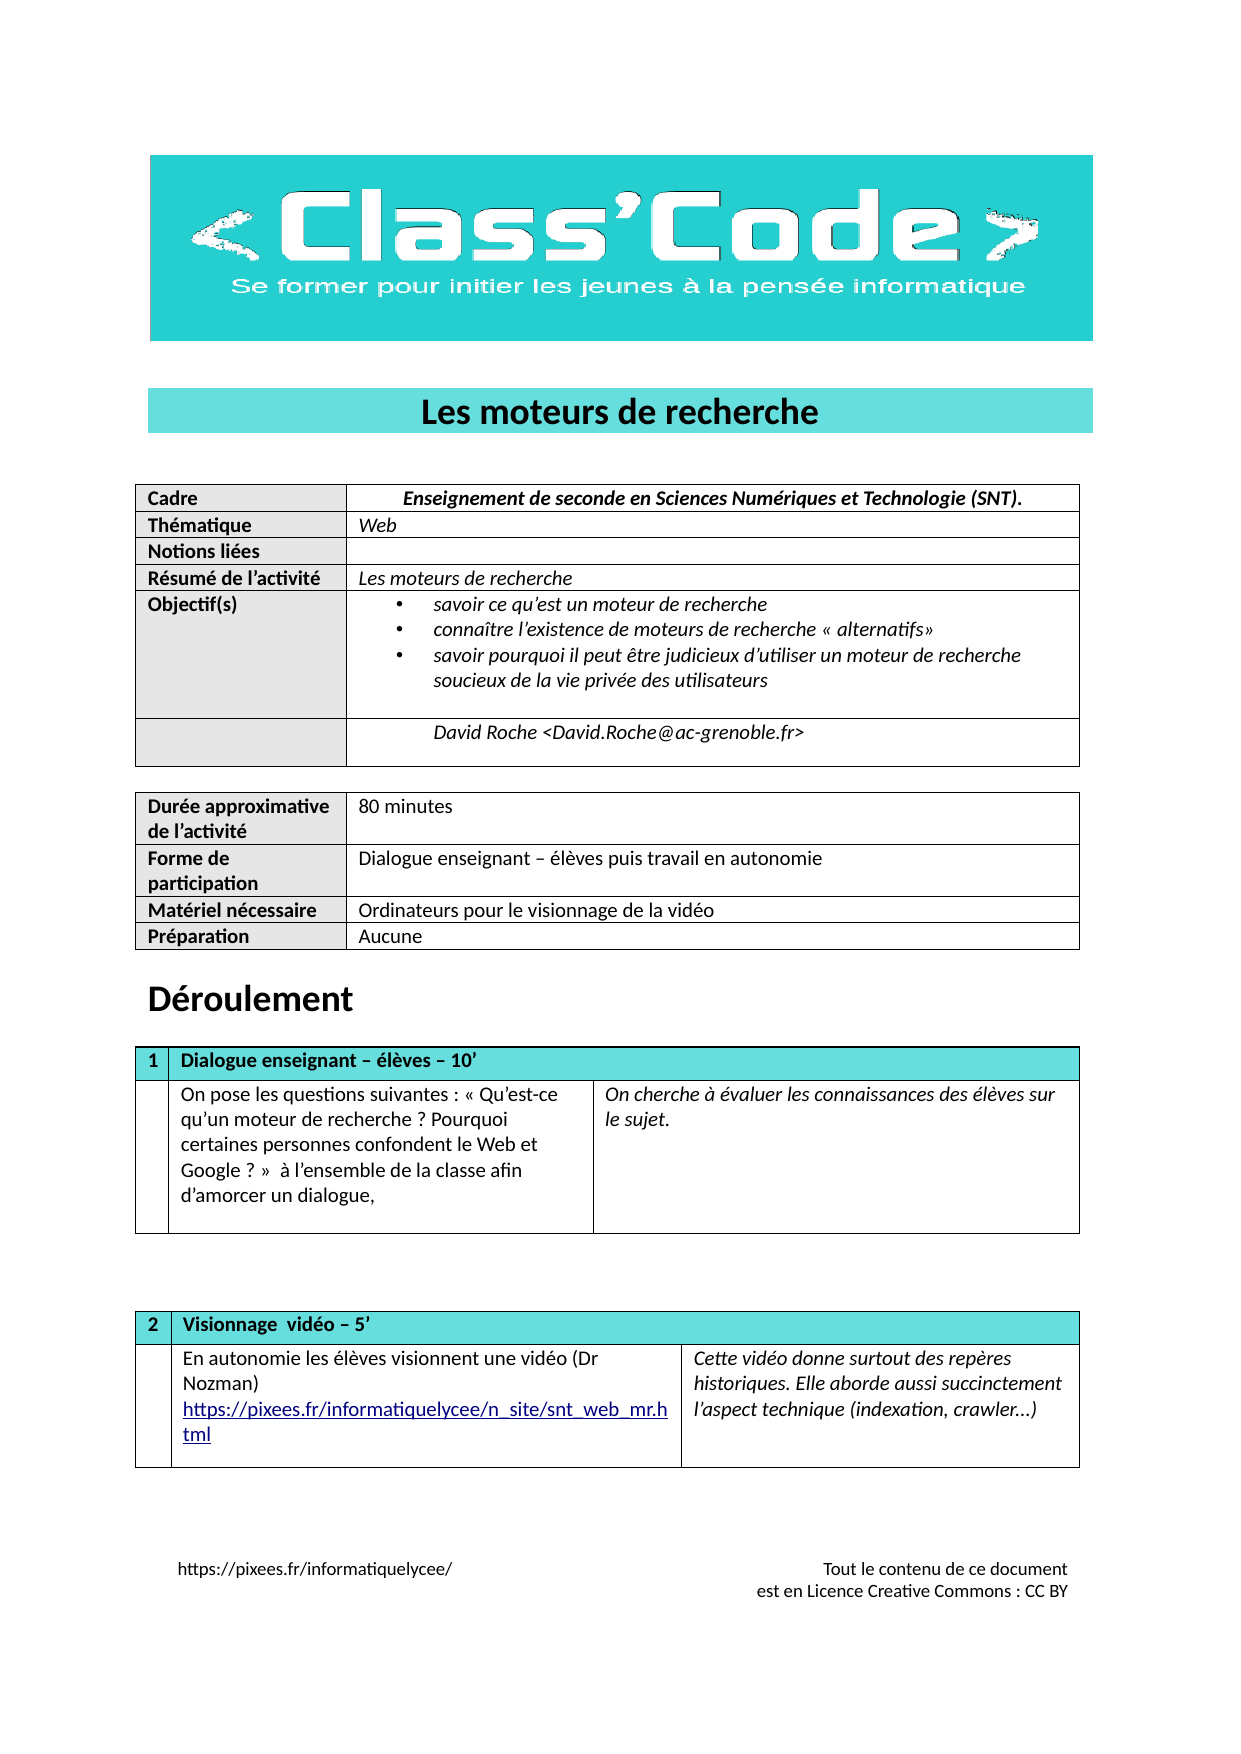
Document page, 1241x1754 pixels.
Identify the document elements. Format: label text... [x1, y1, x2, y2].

table_header Visionnage vidéo – 5’ [172, 1312, 1079, 1344]
table_cell Préparation [136, 923, 346, 949]
text Déroulement [148, 975, 1093, 1021]
table_header Durée approximative de l’activité [136, 793, 346, 844]
table_cell Aucune [347, 923, 1079, 949]
table_cell [136, 1345, 171, 1467]
table_cell [136, 719, 346, 766]
table_header Enseignement de seconde en Sciences Numériques et Technologie (SNT). [347, 485, 1079, 511]
table_cell Web [347, 512, 1079, 537]
table_cell David Roche <David.Roche@ac-grenoble.fr> [347, 719, 1079, 766]
table_cell Notions liées [136, 538, 346, 564]
table_header 80 minutes [347, 793, 1079, 844]
table_cell [136, 1081, 168, 1233]
table_cell Thématique [136, 512, 346, 537]
table_cell Ordinateurs pour le visionnage de la vidéo [347, 897, 1079, 922]
text Les moteurs de recherche [148, 388, 1093, 433]
picture [150, 155, 1093, 342]
table_cell On cherche à évaluer les connaissances des élèves sur le sujet. [594, 1081, 1079, 1233]
table_header 2 [136, 1312, 171, 1344]
table_cell Matériel nécessaire [136, 897, 346, 922]
table_header Dialogue enseignant – élèves – 10’ [169, 1048, 1079, 1080]
table_cell Objectif(s) [136, 591, 346, 718]
table_cell On pose les questions suivantes : « Qu’est-ce qu’un moteur de recherche ? Pourquoi certaines personnes confondent le Web et Google ? » à l’ensemble de la classe afin d’amorcer un dialogue, [169, 1081, 593, 1233]
table_cell Cette vidéo donne surtout des repères historiques. Elle aborde aussi succinctement l’aspect technique (indexation, crawler...) [682, 1345, 1079, 1467]
table_cell Dialogue enseignant – élèves puis travail en autonomie [347, 845, 1079, 896]
table_header Cadre [136, 485, 346, 511]
table_cell savoir ce qu’est un moteur de recherche connaître l’existence de moteurs de recherche « alternatifs» savoir pourquoi il peut être judicieux d’utiliser un moteur de recherche soucieux de la vie privée des utilisateurs [347, 591, 1079, 718]
table_cell Les moteurs de recherche [347, 565, 1079, 590]
table_cell [347, 538, 1079, 564]
table_cell Résumé de l’activité [136, 565, 346, 590]
table_header 1 [136, 1048, 168, 1080]
table_cell En autonomie les élèves visionnent une vidéo (Dr Nozman) https://pixees.fr/informatiquelycee/n_site/snt_web_mr.html [172, 1345, 681, 1467]
table_cell Forme de participation [136, 845, 346, 896]
